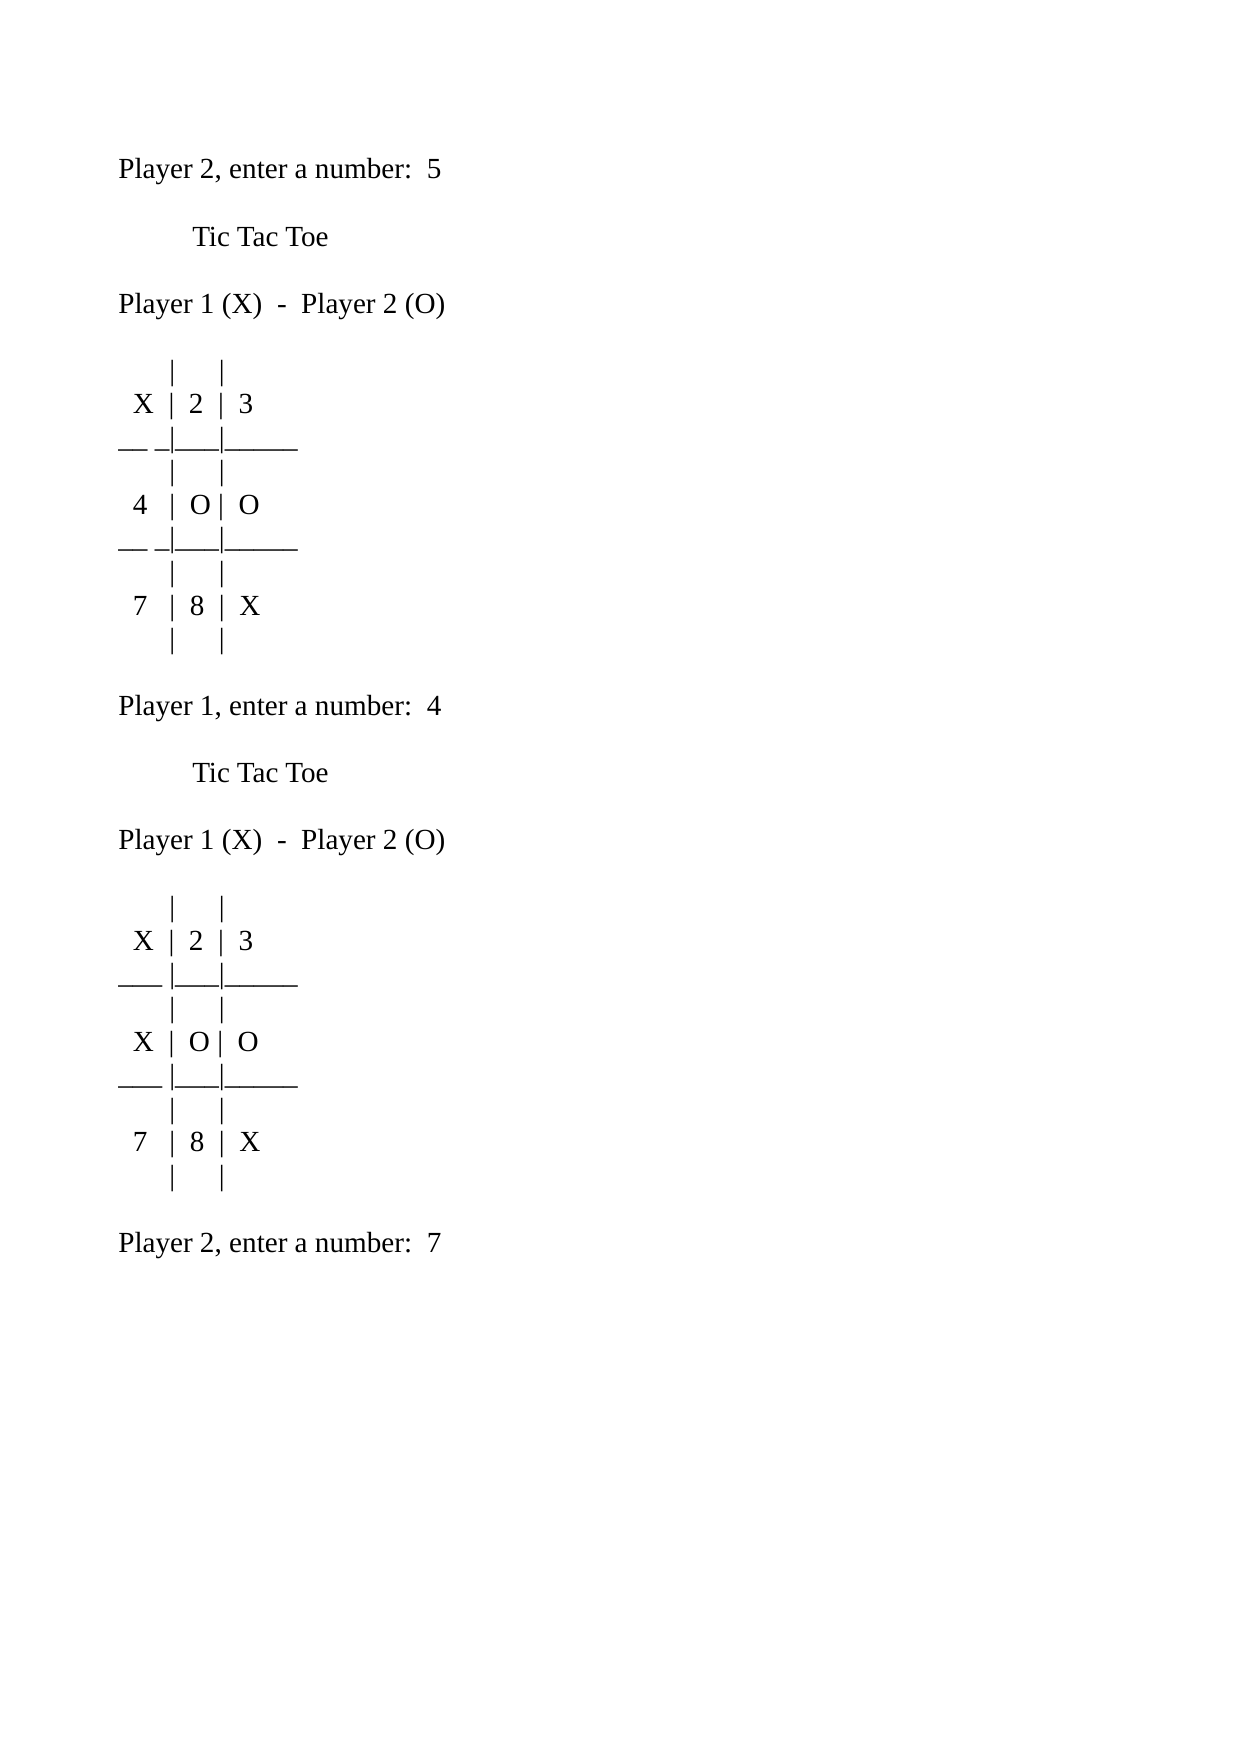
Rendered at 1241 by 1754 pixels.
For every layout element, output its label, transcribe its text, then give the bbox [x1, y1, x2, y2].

text ___ |___|_____ [118, 1057, 1122, 1091]
text Tic Tac Toe [118, 755, 1122, 789]
text | | [118, 1091, 1122, 1124]
text | | [118, 1158, 1122, 1191]
text X | 2 | 3 [118, 923, 1122, 957]
text | | [118, 990, 1122, 1024]
text __ _|___|_____ [118, 420, 1122, 453]
text X | 2 | 3 [118, 386, 1122, 420]
text Player 1, enter a number: 4 [118, 688, 1122, 722]
text Player 1 (X) - Player 2 (O) [118, 286, 1122, 319]
text | | [118, 353, 1122, 386]
text Player 2, enter a number: 5 [118, 152, 1122, 185]
text | | [118, 621, 1122, 655]
text X | O | O [118, 1024, 1122, 1057]
text Player 2, enter a number: 7 [118, 1225, 1122, 1258]
text 7 | 8 | X [118, 588, 1122, 621]
text ___ |___|_____ [118, 957, 1122, 990]
text Player 1 (X) - Player 2 (O) [118, 822, 1122, 856]
text 4 | O | O [118, 487, 1122, 521]
text | | [118, 889, 1122, 923]
text 7 | 8 | X [118, 1124, 1122, 1158]
text | | [118, 453, 1122, 487]
text Tic Tac Toe [118, 219, 1122, 252]
text | | [118, 554, 1122, 588]
text __ _|___|_____ [118, 521, 1122, 554]
